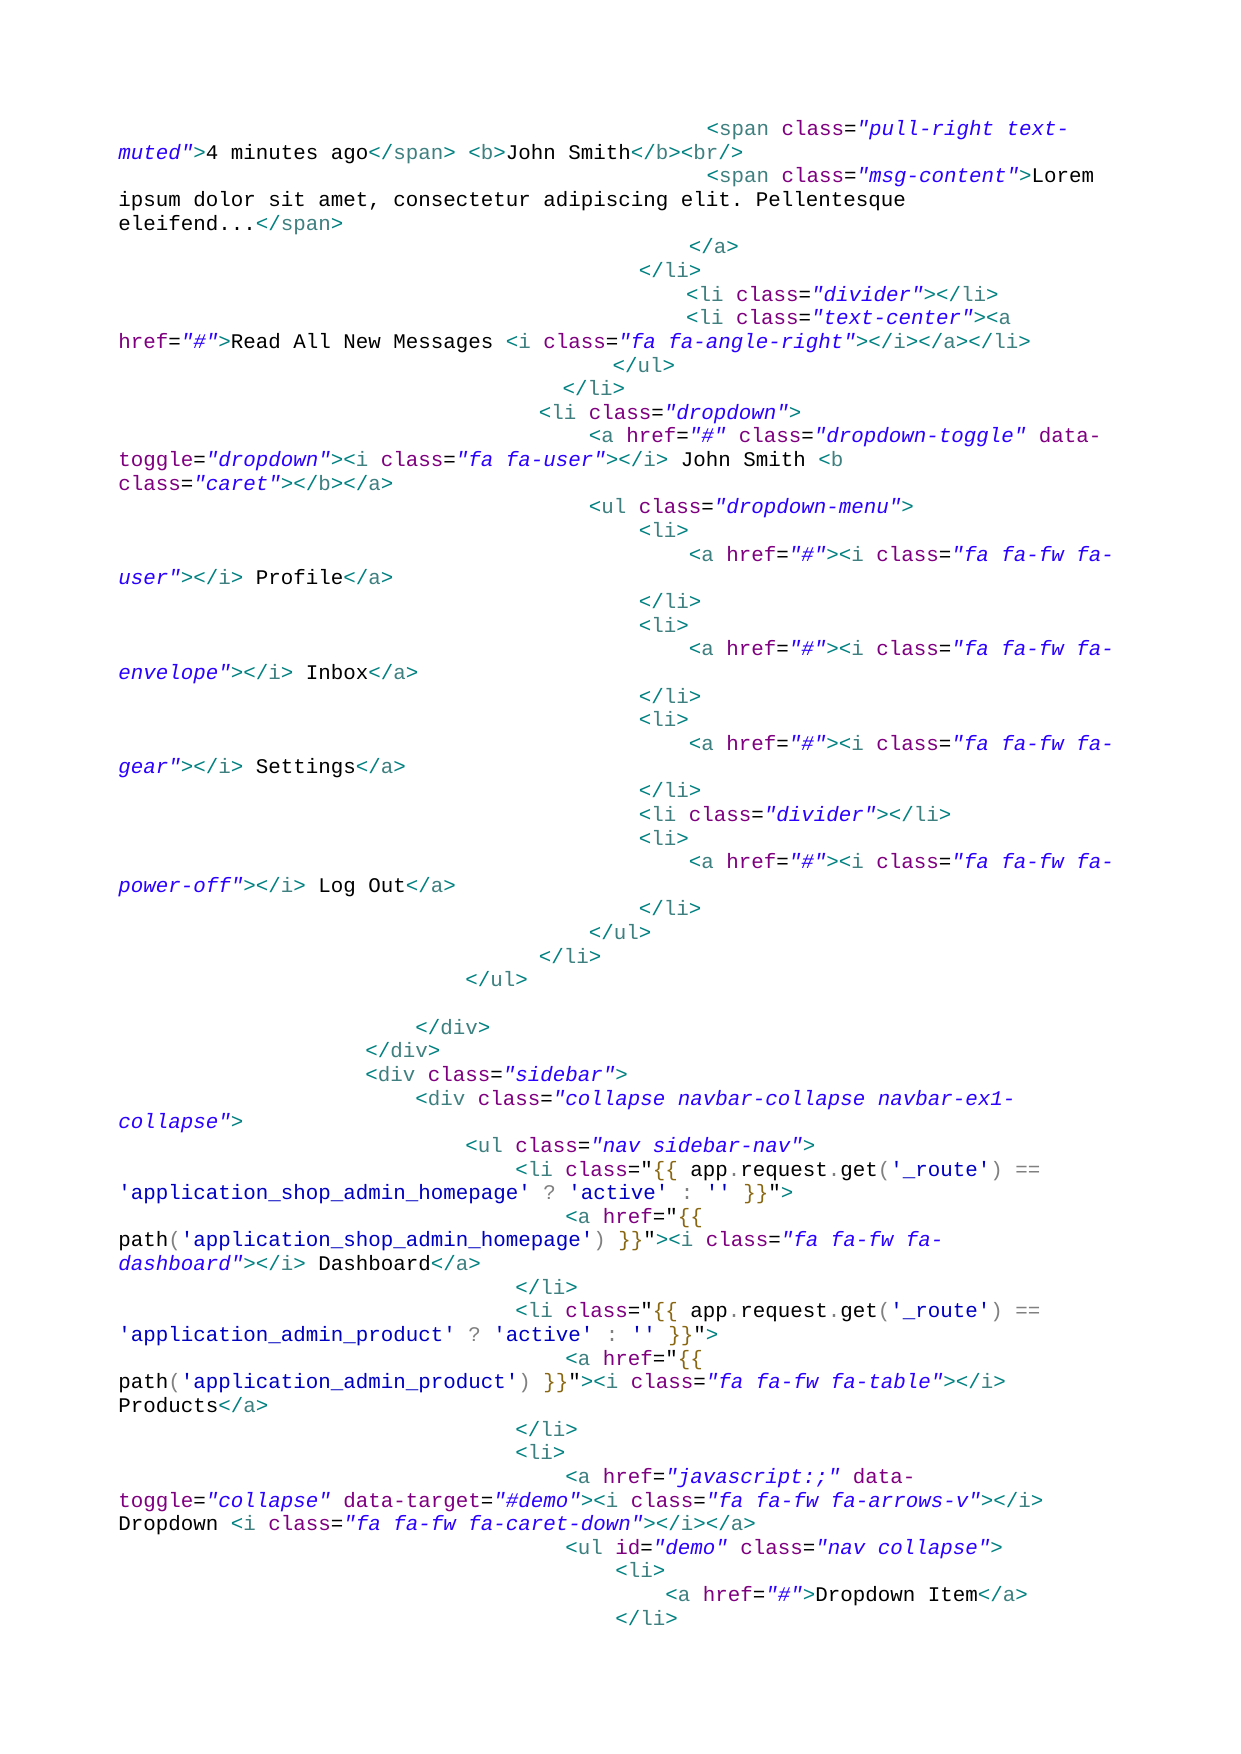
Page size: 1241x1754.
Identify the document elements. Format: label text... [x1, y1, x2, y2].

text </a> [118, 236, 1122, 260]
text </li> [118, 1608, 1122, 1631]
text <a href="javascript:;" data-toggle="collapse" data-target="#demo"><i class="fa fa-fw fa-arrows-v"></i> Dropdown <i class="fa fa-fw fa-caret-down"></i></a> [118, 1466, 1122, 1537]
text </ul> [118, 922, 1122, 946]
text <span class="pull-right text-muted">4 minutes ago</span> <b>John Smith</b><br/> [118, 118, 1122, 165]
text <li class="divider"></li> [118, 284, 1122, 307]
text <ul class="nav sidebar-nav"> [118, 1135, 1122, 1158]
text <div class="sidebar"> [118, 1064, 1122, 1088]
text <a href="#">Dropdown Item</a> [118, 1584, 1122, 1608]
text <div class="collapse navbar-collapse navbar-ex1-collapse"> [118, 1088, 1122, 1135]
text </li> [118, 898, 1122, 922]
text <a href="{{ path('application_admin_product') }}"><i class="fa fa-fw fa-table"></i> Products</a> [118, 1348, 1122, 1419]
text </li> [118, 686, 1122, 709]
text <a href="{{ path('application_shop_admin_homepage') }}"><i class="fa fa-fw fa-dashboard"></i> Dashboard</a> [118, 1206, 1122, 1277]
text </div> [118, 1040, 1122, 1064]
text <li> [118, 709, 1122, 733]
text </div> [118, 1017, 1122, 1040]
text <li class="{{ app.request.get('_route') == 'application_shop_admin_homepage' ? 'active' : '' }}"> [118, 1158, 1122, 1206]
text <span class="msg-content">Lorem ipsum dolor sit amet, consectetur adipiscing elit. Pellentesque eleifend...</span> [118, 165, 1122, 236]
text <li> [118, 615, 1122, 638]
text <li class="text-center"><a href="#">Read All New Messages <i class="fa fa-angle-right"></i></a></li> [118, 307, 1122, 354]
text <li> [118, 1561, 1122, 1584]
text <a href="#"><i class="fa fa-fw fa-power-off"></i> Log Out</a> [118, 851, 1122, 898]
text <li> [118, 520, 1122, 544]
text </ul> [118, 354, 1122, 378]
text </li> [118, 1277, 1122, 1300]
text </li> [118, 780, 1122, 804]
text <li class="divider"></li> [118, 804, 1122, 827]
text </li> [118, 1419, 1122, 1442]
text <a href="#" class="dropdown-toggle" data-toggle="dropdown"><i class="fa fa-user"></i> John Smith <b class="caret"></b></a> [118, 426, 1122, 496]
text <ul class="dropdown-menu"> [118, 496, 1122, 520]
text <a href="#"><i class="fa fa-fw fa-user"></i> Profile</a> [118, 544, 1122, 591]
text <li class="{{ app.request.get('_route') == 'application_admin_product' ? 'active' : '' }}"> [118, 1300, 1122, 1348]
text <a href="#"><i class="fa fa-fw fa-gear"></i> Settings</a> [118, 733, 1122, 780]
text </li> [118, 260, 1122, 284]
text <ul id="demo" class="nav collapse"> [118, 1537, 1122, 1561]
text <li> [118, 1442, 1122, 1466]
text <li class="dropdown"> [118, 402, 1122, 426]
text </ul> [118, 969, 1122, 993]
text </li> [118, 591, 1122, 615]
text </li> [118, 946, 1122, 969]
text </li> [118, 378, 1122, 402]
text <a href="#"><i class="fa fa-fw fa-envelope"></i> Inbox</a> [118, 638, 1122, 686]
text <li> [118, 827, 1122, 851]
